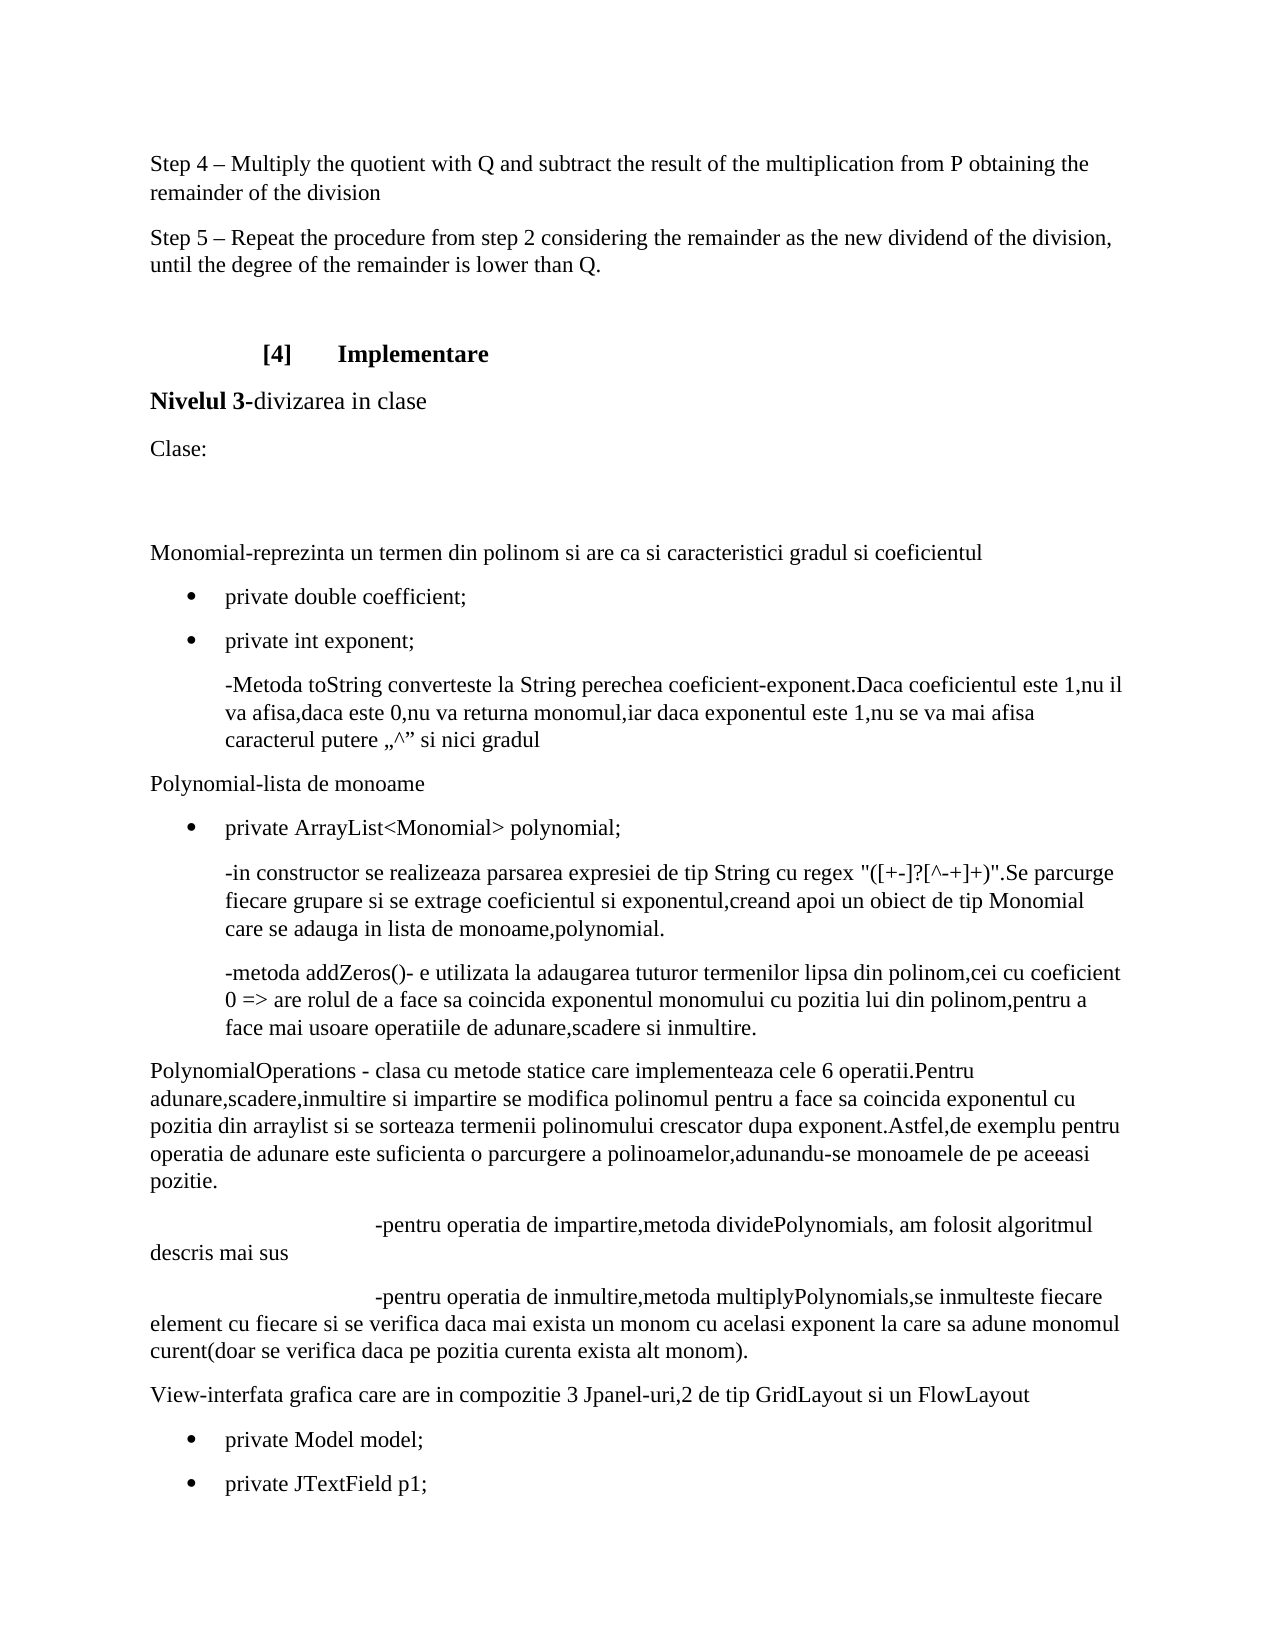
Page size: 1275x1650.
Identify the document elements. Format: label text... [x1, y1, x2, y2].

text Step 4 – Multiply the quotient with Q and subtract the result of the multiplication from P obtaining the remainder of the division aa aa Aa aa aa aa aa aa aa aa [150, 150, 1125, 206]
list private JTextField p1; [187, 1470, 1125, 1496]
list -in constructor se realizeaza parsarea expresiei de tip String cu regex "([+-]?[^-+]+)".Se parcurge fiecare grupare si se extrage coeficientul si exponentul,creand apoi un obiect de tip Monomial care se adauga in lista de monoame,polynomial. [225, 858, 1125, 941]
text -pentru operatia de inmultire,metoda multiplyPolynomials,se inmulteste fiecare element cu fiecare si se verifica daca mai exista un monom cu acelasi exponent la care sa adune monomul curent(doar se verifica daca pe pozitia curenta exista alt monom). [150, 1283, 1125, 1364]
list -metoda addZeros()- e utilizata la adaugarea tuturor termenilor lipsa din polinom,cei cu coeficient 0 => are rolul de a face sa coincida exponentul monomului cu pozitia lui din polinom,pentru a face mai usoare operatiile de adunare,scadere si inmultire. [225, 959, 1125, 1040]
text PolynomialOperations - clasa cu metode statice care implementeaza cele 6 operatii.Pentru adunare,scadere,inmultire si impartire se modifica polinomul pentru a face sa coincida exponentul cu pozitia din arraylist si se sorteaza termenii polinomului crescator dupa exponent.Astfel,de exemplu pentru operatia de adunare este suficienta o parcurgere a polinoamelor,adunandu-se monoamele de pe aceeasi pozitie. [150, 1058, 1125, 1193]
list private Model model; [187, 1426, 1125, 1452]
text -pentru operatia de impartire,metoda dividePolynomials, am folosit algoritmul descris mai sus [150, 1211, 1125, 1265]
text Step 5 – Repeat the procedure from step 2 considering the remainder as the new dividend of the division, until the degree of the remainder is lower than Q. [150, 224, 1125, 278]
text Nivelul 3-divizarea in clase [150, 386, 1125, 415]
list -Metoda toString converteste la String perechea coeficient-exponent.Daca coeficientul este 1,nu il va afisa,daca este 0,nu va returna monomul,iar daca exponentul este 1,nu se va mai afisa caracterul putere „^” si nici gradul [225, 671, 1125, 752]
list private int exponent; [187, 627, 1125, 653]
list private double coefficient; [187, 583, 1125, 609]
text Clase: aa aa aa aa aa Aa aa aa aa aa aa aa aa Aa aa aa aa aa aa aa aa Aa aa aa aa aa aa aa aa Aa aa aa aa aa aa aa aa Aa aa aa aa aa aa aa aa Aa aa aa aa aa aa aa aa Aa aa aa aa aa aa aa aa Aa aa aa aa aa [150, 433, 1125, 521]
text Monomial-reprezinta un termen din polinom si are ca si caracteristici gradul si coeficientul [150, 539, 1125, 565]
text [4] Implementare aa aa Aa aa aa aa aa aa aa aa [262, 339, 1125, 368]
text View-interfata grafica care are in compozitie 3 Jpanel-uri,2 de tip GridLayout si un FlowLayout [150, 1382, 1125, 1408]
text Polynomial-lista de monoame [150, 770, 1125, 796]
list private ArrayList<Monomial> polynomial; [187, 814, 1125, 841]
